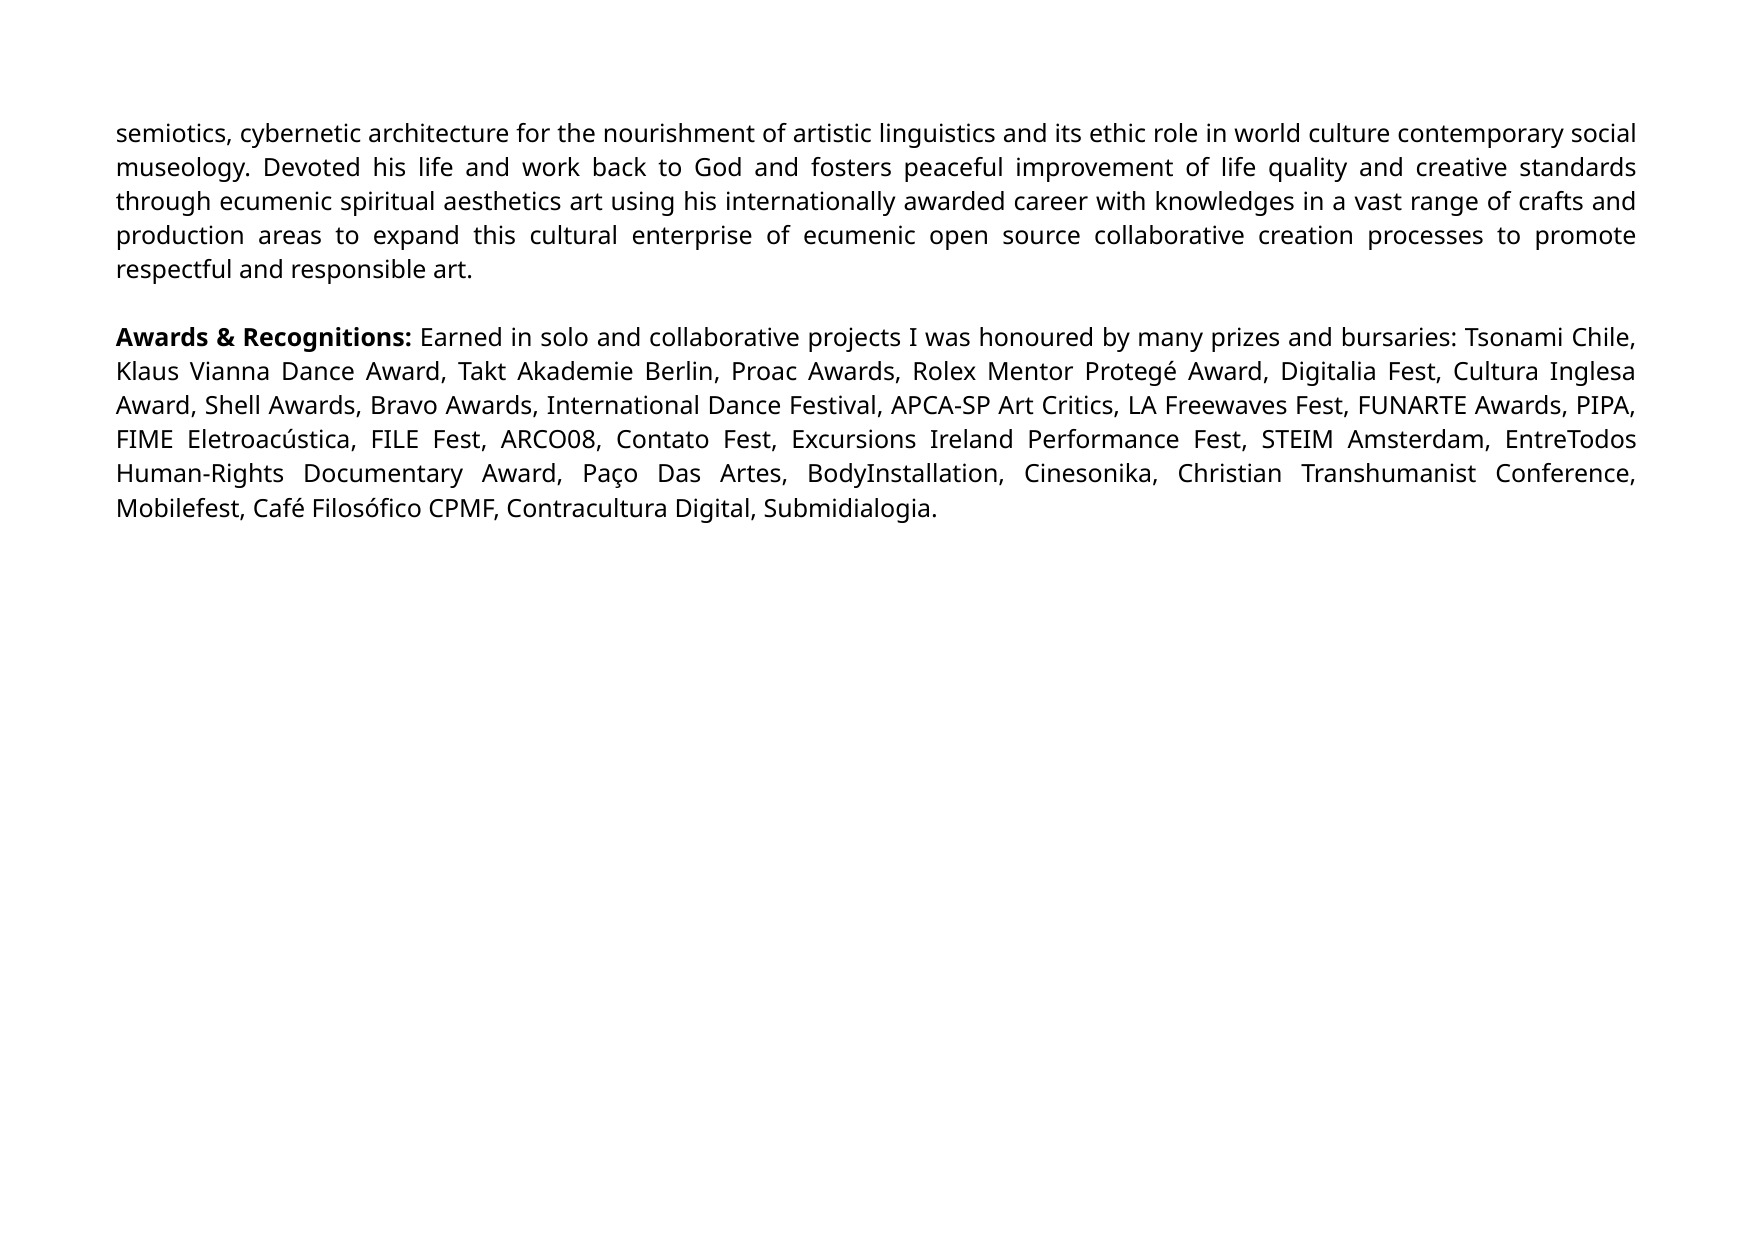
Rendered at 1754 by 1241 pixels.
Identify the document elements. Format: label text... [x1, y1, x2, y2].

text semiotics, cybernetic architecture for the nourishment of artistic linguistics and its ethic role in world culture contemporary social museology. Devoted his life and work back to God and fosters peaceful improvement of life quality and creative standards through ecumenic spiritual aesthetics art using his internationally awarded career with knowledges in a vast range of crafts and production areas to expand this cultural enterprise of ecumenic open source collaborative creation processes to promote respectful and responsible art. [116, 116, 1638, 286]
text Awards & Recognitions: Earned in solo and collaborative projects I was honoured by many prizes and bursaries: Tsonami Chile, Klaus Vianna Dance Award, Takt Akademie Berlin, Proac Awards, Rolex Mentor Protegé Award, Digitalia Fest, Cultura Inglesa Award, Shell Awards, Bravo Awards, International Dance Festival, APCA-SP Art Critics, LA Freewaves Fest, FUNARTE Awards, PIPA, FIME Eletroacústica, FILE Fest, ARCO08, Contato Fest, Excursions Ireland Performance Fest, STEIM Amsterdam, EntreTodos Human-Rights Documentary Award, Paço Das Artes, BodyInstallation, Cinesonika, Christian Transhumanist Conference, Mobilefest, Café Filosófico CPMF, Contracultura Digital, Submidialogia. [116, 320, 1638, 524]
